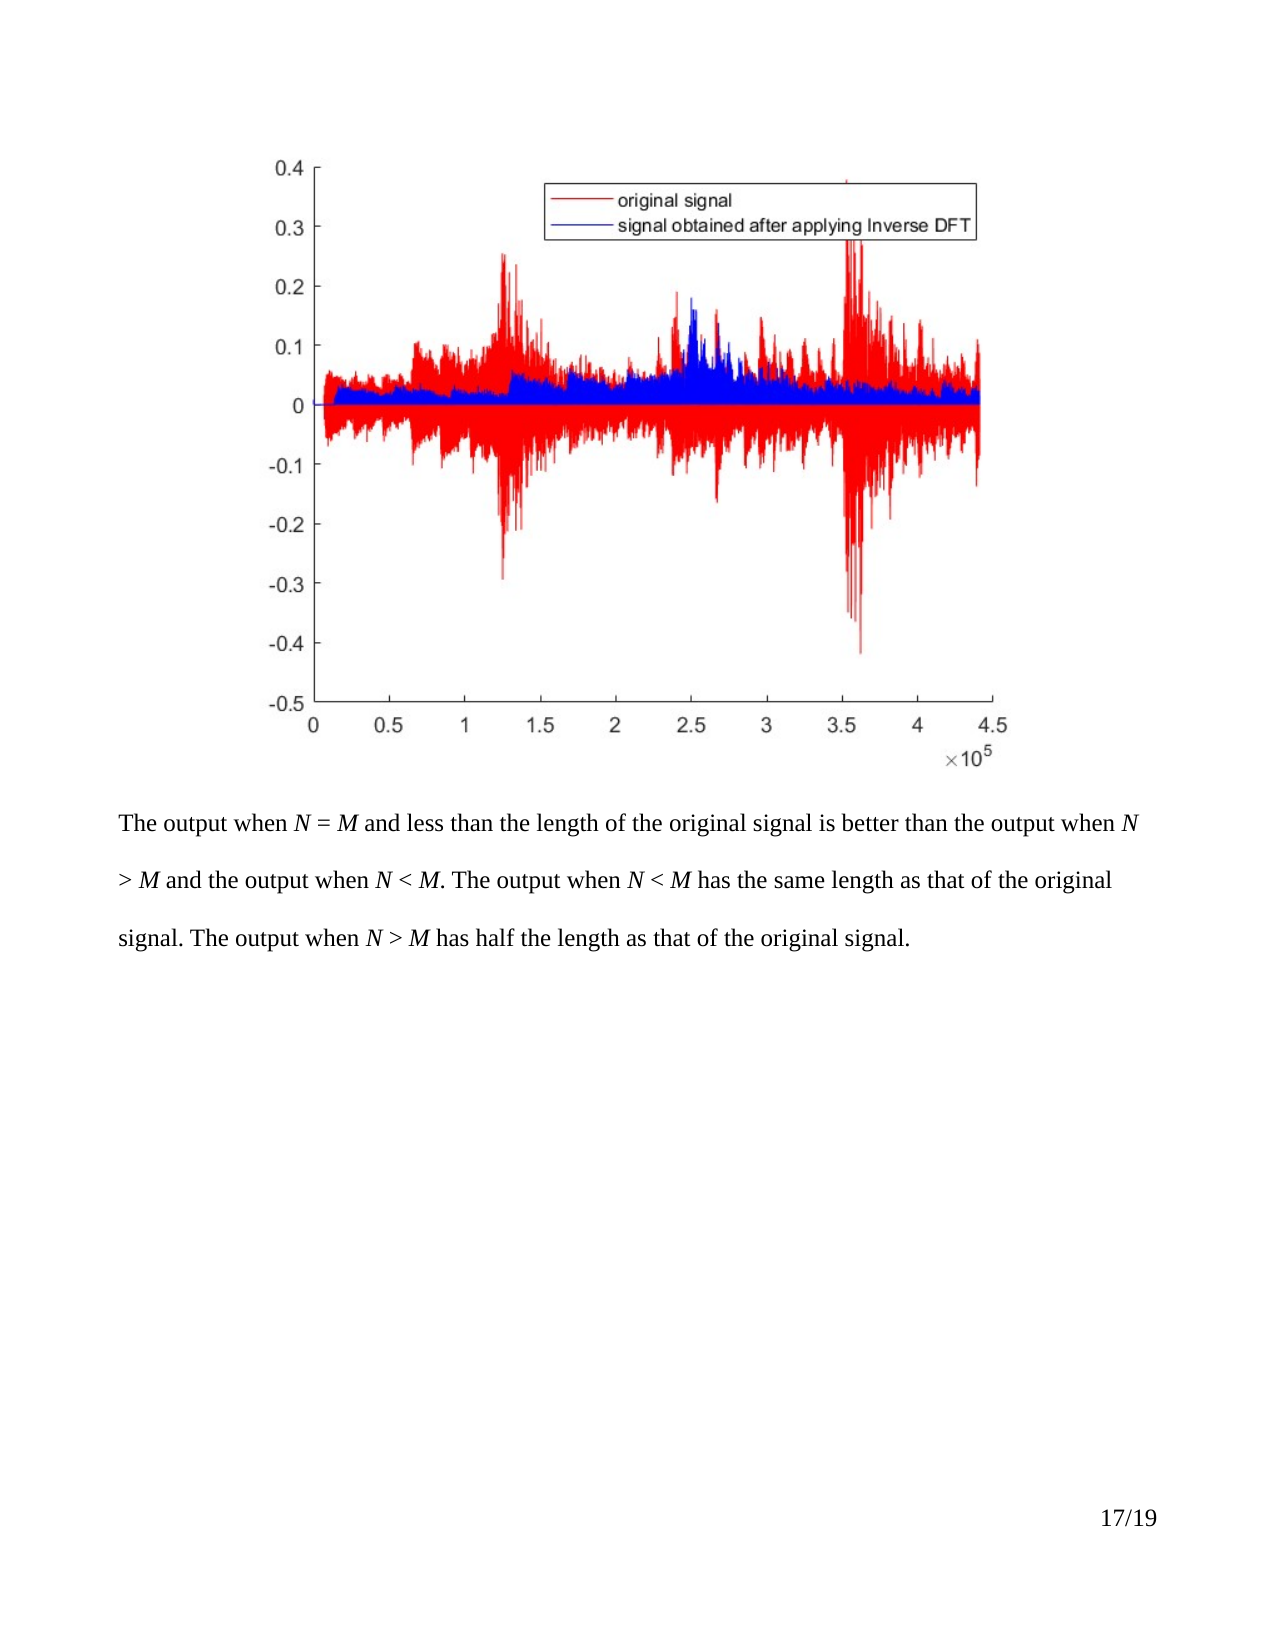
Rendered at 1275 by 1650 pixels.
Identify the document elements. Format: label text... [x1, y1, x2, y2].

text The output when N = M and less than the length of the original signal is better than the output when N > M and the output when N < M. The output when N < M has the same length as that of the original signal. The output when N > M has half the length as that of the original signal. [118, 808, 1157, 952]
picture [200, 118, 1075, 775]
